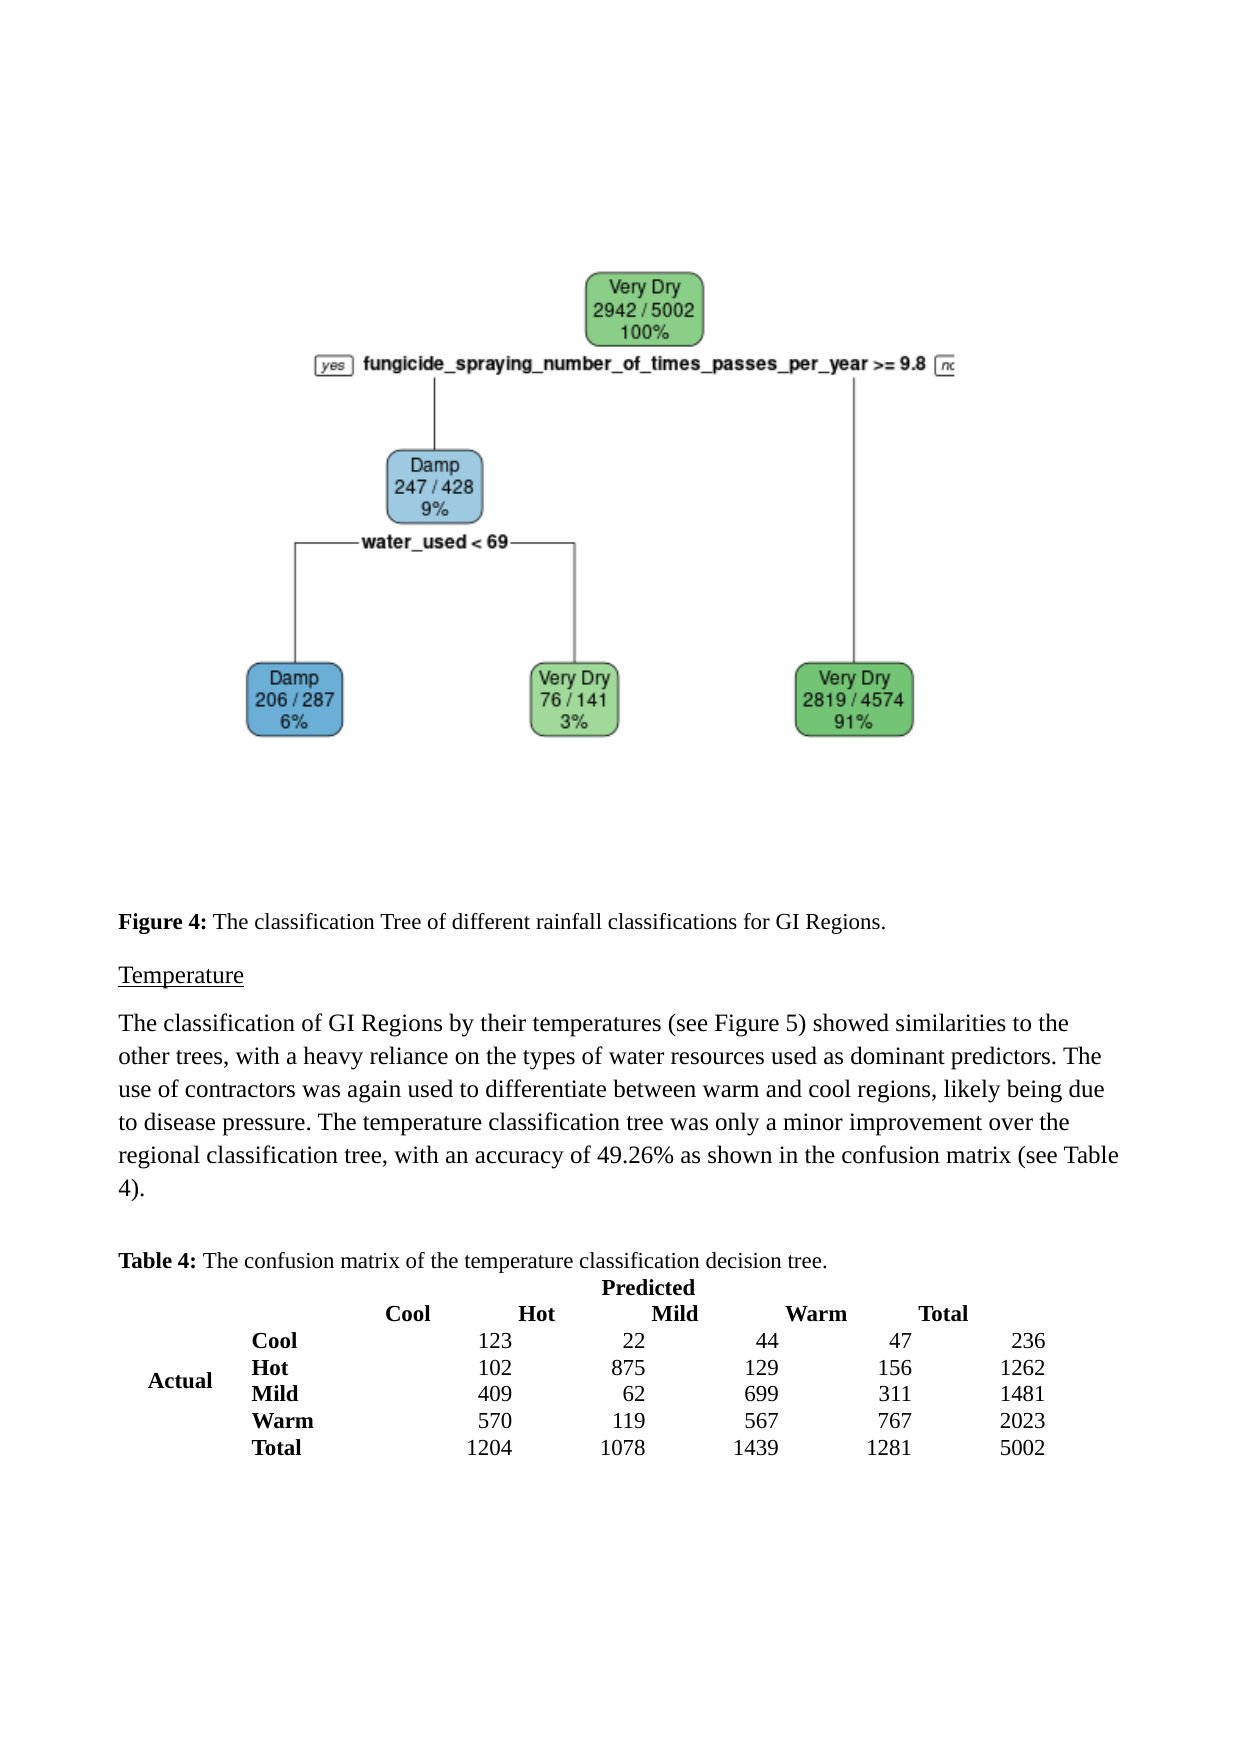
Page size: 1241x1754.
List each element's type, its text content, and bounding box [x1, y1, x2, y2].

table_cell Hot [515, 1300, 648, 1327]
table_cell Actual [112, 1300, 248, 1460]
table_cell Cool [382, 1300, 515, 1327]
table_cell 5002 [915, 1434, 1048, 1460]
table_cell 156 [782, 1354, 915, 1380]
table_cell 1078 [515, 1434, 648, 1460]
table_cell 567 [648, 1407, 782, 1433]
table_cell 699 [648, 1380, 782, 1407]
list Figure 4: The classification Tree of different rainfall classifications for GI Regions. [118, 908, 1122, 934]
table_cell Mild [248, 1380, 382, 1407]
table_cell Warm [248, 1407, 382, 1433]
text The classification of GI Regions by their temperatures (see Figure 5) showed similarities to the other trees, with a heavy reliance on the types of water resources used as dominant predictors. The use of contractors was again used to differentiate between warm and cool regions, likely being due to disease pressure. The temperature classification tree was only a minor improvement over the regional classification tree, with an accuracy of 49.26% as shown in the confusion matrix (see Table 4). [118, 1008, 1122, 1202]
table_cell 47 [782, 1327, 915, 1353]
list Table 4: The confusion matrix of the temperature classification decision tree. [118, 1247, 1122, 1273]
table_cell 22 [515, 1327, 648, 1353]
table_cell 62 [515, 1380, 648, 1407]
table_cell 1481 [915, 1380, 1048, 1407]
table_cell 1262 [915, 1354, 1048, 1380]
table_header Predicted [248, 1274, 1048, 1300]
table_cell 102 [382, 1354, 515, 1380]
table_header [112, 1274, 248, 1300]
table_cell Total [248, 1434, 382, 1460]
table_cell 311 [782, 1380, 915, 1407]
table_cell Hot [248, 1354, 382, 1380]
table_cell 129 [648, 1354, 782, 1380]
table_cell [248, 1300, 382, 1327]
table_cell 2023 [915, 1407, 1048, 1433]
table_cell 236 [915, 1327, 1048, 1353]
text Temperature [118, 961, 1122, 989]
table_cell Cool [248, 1327, 382, 1353]
table_cell Mild [648, 1300, 782, 1327]
table_cell 44 [648, 1327, 782, 1353]
table_cell 119 [515, 1407, 648, 1433]
table_cell 767 [782, 1407, 915, 1433]
table_cell 1204 [382, 1434, 515, 1460]
table_cell 1281 [782, 1434, 915, 1460]
table_cell 570 [382, 1407, 515, 1433]
table_cell Warm [782, 1300, 915, 1327]
table_cell Total [915, 1300, 1048, 1327]
table_cell 409 [382, 1380, 515, 1407]
table_cell 123 [382, 1327, 515, 1353]
table_cell 875 [515, 1354, 648, 1380]
picture [204, 131, 955, 882]
table_cell 1439 [648, 1434, 782, 1460]
